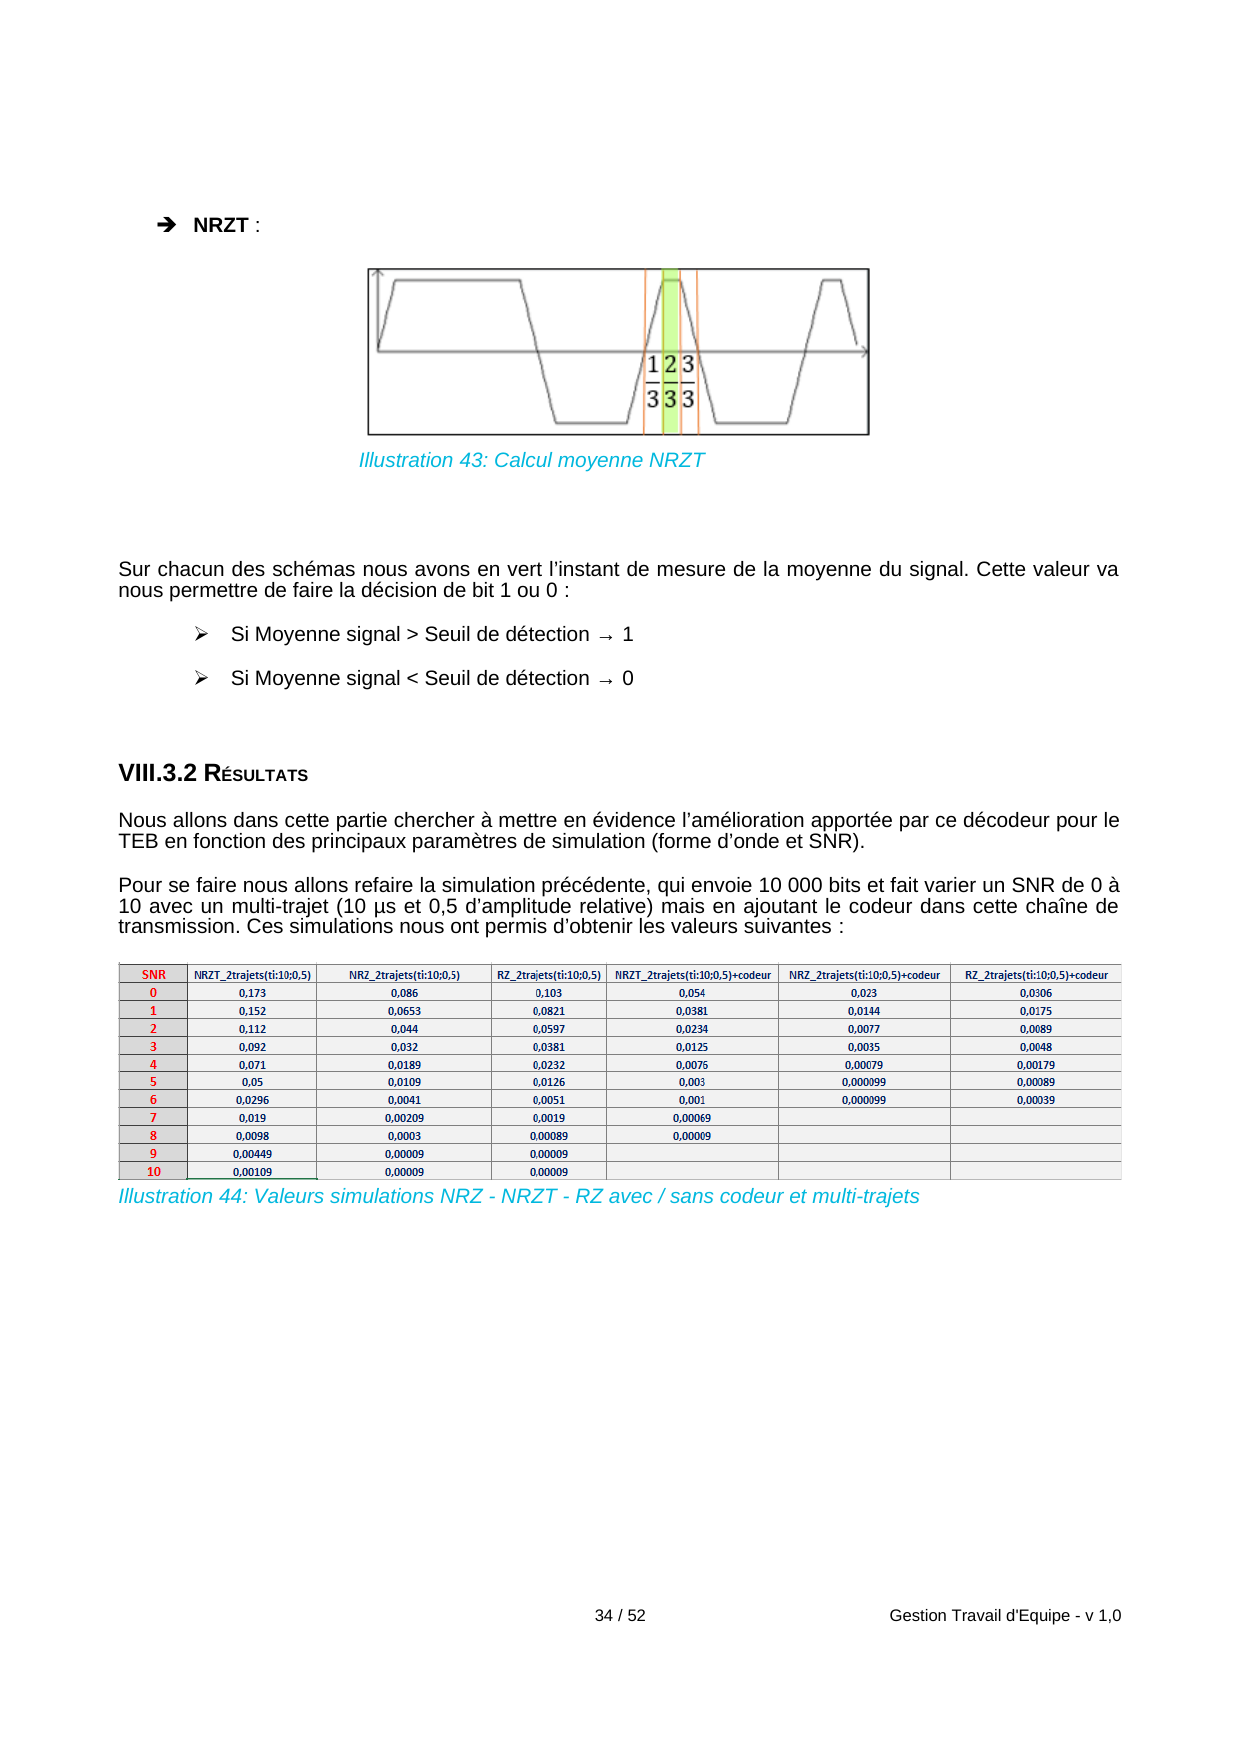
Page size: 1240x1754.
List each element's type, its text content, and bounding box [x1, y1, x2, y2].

list Si Moyenne signal > Seuil de détection → 1 [193, 625, 1121, 646]
text Nous allons dans cette partie chercher à mettre en évidence l’amélioration apportée par ce décodeur pour le TEB en fonction des principaux paramètres de simulation (forme d’onde et SNR). [118, 811, 1121, 853]
text Illustration 44: Valeurs simulations NRZ - NRZT - RZ avec / sans codeur et multi-trajets [118, 1180, 1121, 1208]
text Sur chacun des schémas nous avons en vert l’instant de mesure de la moyenne du signal. Cette valeur va nous permettre de faire la décision de bit 1 ou 0 : [118, 560, 1121, 602]
text Pour se faire nous allons refaire la simulation précédente, qui envoie 10 000 bits et fait varier un SNR de 0 à 10 avec un multi-trajet (10 µs et 0,5 d’amplitude relative) mais en ajoutant le codeur dans cette chaîne de transmission. Ces simulations nous ont permis d’obtenir les valeurs suivantes : [118, 876, 1121, 938]
subtitle Résultats [118, 758, 1121, 787]
list Si Moyenne signal < Seuil de détection → 0 [193, 669, 1121, 690]
picture [358, 260, 881, 444]
list NRZT : [156, 216, 1121, 236]
picture [118, 962, 1122, 1180]
text Illustration 43: Calcul moyenne NRZT [358, 444, 881, 472]
